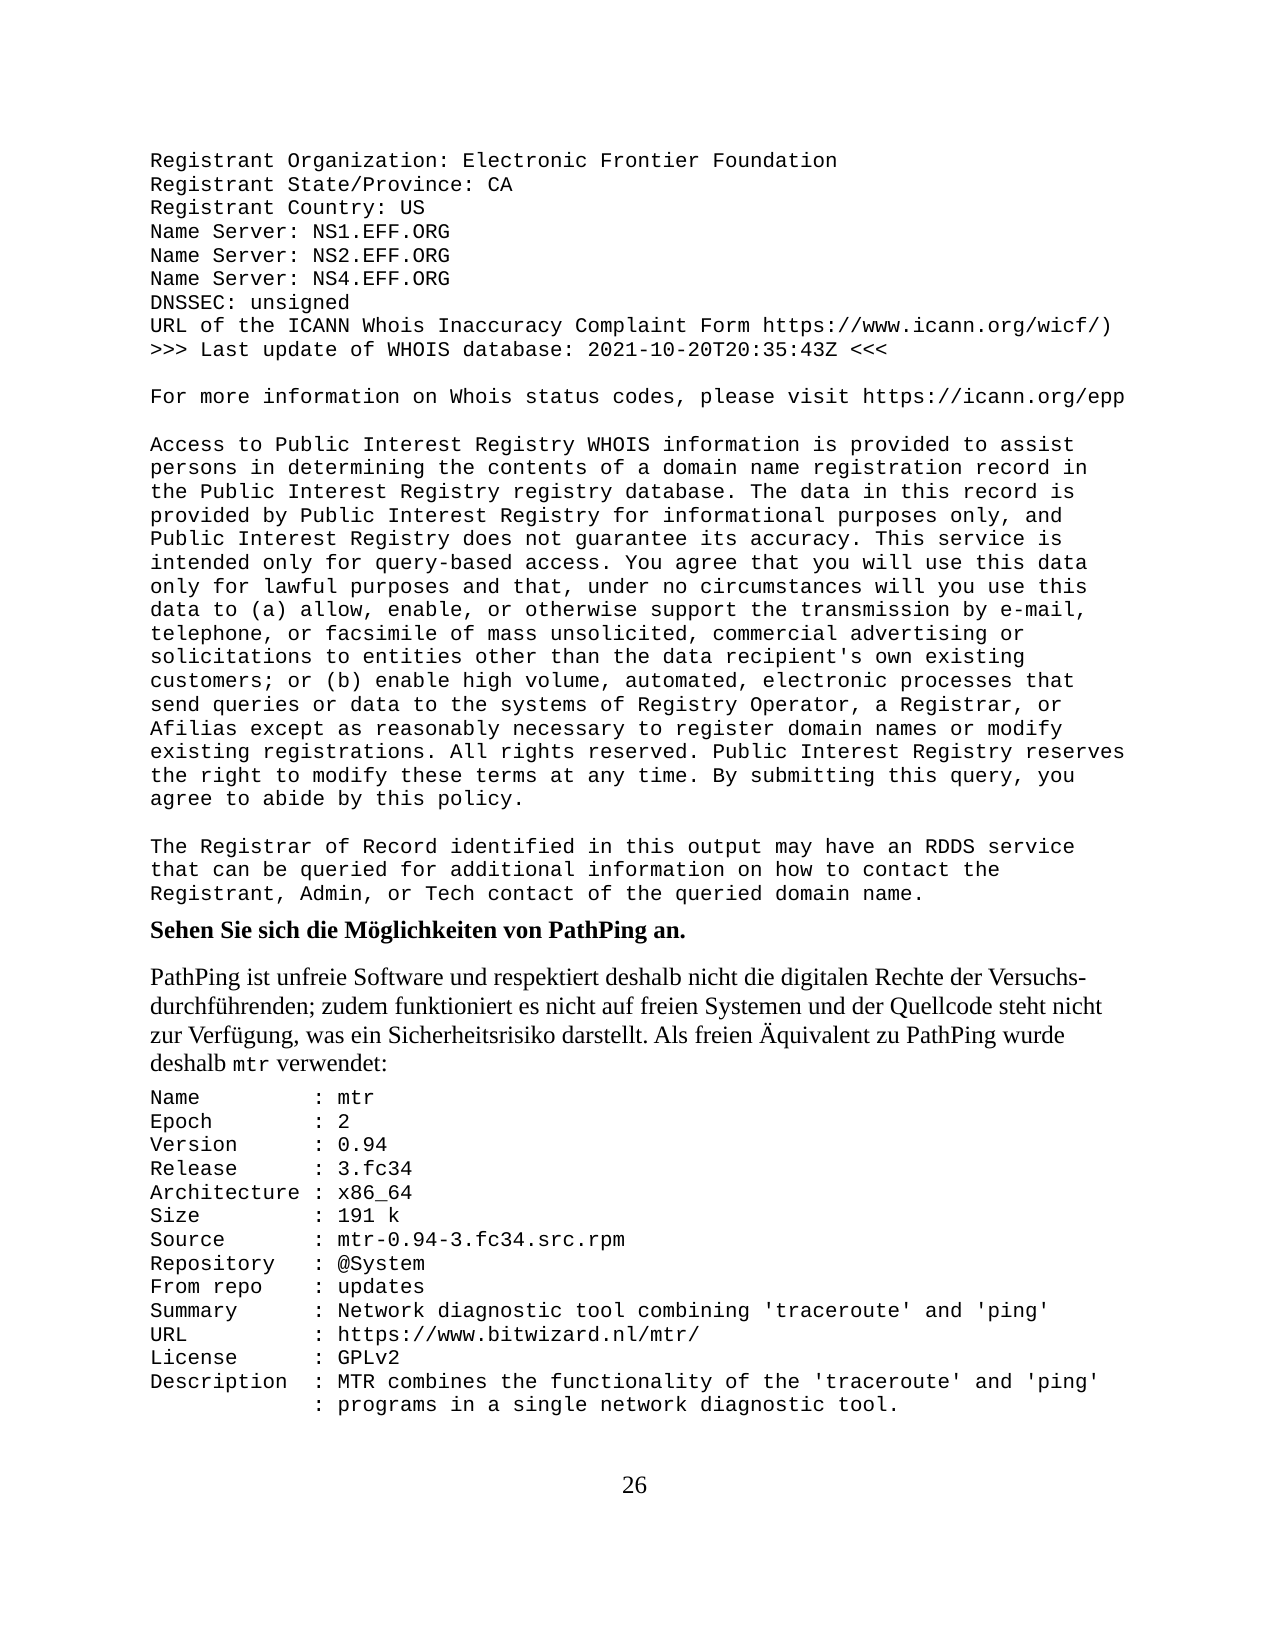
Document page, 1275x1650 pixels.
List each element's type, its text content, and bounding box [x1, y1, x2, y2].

text For more information on Whois status codes, please visit https://icann.org/epp [150, 386, 1125, 410]
text Registrant Organization: Electronic Frontier Foundation [150, 150, 1125, 174]
text : programs in a single network diagnostic tool. [150, 1394, 1125, 1418]
text Architecture : x86_64 [150, 1182, 1125, 1205]
text >>> Last update of WHOIS database: 2021-10-20T20:35:43Z <<< [150, 339, 1125, 363]
text Registrant Country: US [150, 197, 1125, 221]
text License : GPLv2 [150, 1347, 1125, 1371]
text Name Server: NS2.EFF.ORG [150, 244, 1125, 268]
text Name Server: NS1.EFF.ORG [150, 221, 1125, 244]
text Sehen Sie sich die Möglichkeiten von PathPing an. [150, 916, 1125, 944]
text Release : 3.fc34 [150, 1158, 1125, 1182]
text Epoch : 2 [150, 1111, 1125, 1134]
text URL of the ICANN Whois Inaccuracy Complaint Form https://www.icann.org/wicf/) [150, 316, 1125, 339]
text Access to Public Interest Registry WHOIS information is provided to assist persons in determining the contents of a domain name registration record in the Public Interest Registry registry database. The data in this record is provided by Public Interest Registry for informational purposes only, and Public Interest Registry does not guarantee its accuracy. This service is intended only for query-based access. You agree that you will use this data only for lawful purposes and that, under no circumstances will you use this data to (a) allow, enable, or otherwise support the transmission by e-mail, telephone, or facsimile of mass unsolicited, commercial advertising or solicitations to entities other than the data recipient's own existing customers; or (b) enable high volume, automated, electronic processes that send queries or data to the systems of Registry Operator, a Registrar, or Afilias except as reasonably necessary to register domain names or modify existing registrations. All rights reserved. Public Interest Registry reserves the right to modify these terms at any time. By submitting this query, you agree to abide by this policy. [150, 434, 1125, 812]
text Repository : @System [150, 1253, 1125, 1276]
text Name Server: NS4.EFF.ORG [150, 268, 1125, 292]
text The Registrar of Record identified in this output may have an RDDS service that can be queried for additional information on how to contact the Registrant, Admin, or Tech contact of the queried domain name. [150, 836, 1125, 907]
text Size : 191 k [150, 1205, 1125, 1229]
text URL : https://www.bitwizard.nl/mtr/ [150, 1323, 1125, 1347]
text From repo : updates [150, 1276, 1125, 1300]
text Name : mtr [150, 1087, 1125, 1111]
text Registrant State/Province: CA [150, 174, 1125, 197]
text Source : mtr-0.94-3.fc34.src.rpm [150, 1229, 1125, 1253]
text Description : MTR combines the functionality of the 'traceroute' and 'ping' [150, 1371, 1125, 1394]
text PathPing ist unfreie Software und respektiert deshalb nicht die digitalen Rechte der Versuchs- durchführenden; zudem funktioniert es nicht auf freien Systemen und der Quellcode steht nicht zur Verfügung, was ein Sicherheitsrisiko darstellt. Als freien Äquivalent zu PathPing wurde deshalb mtr verwendet: [150, 962, 1125, 1078]
text DNSSEC: unsigned [150, 292, 1125, 316]
text Version : 0.94 [150, 1134, 1125, 1158]
text Summary : Network diagnostic tool combining 'traceroute' and 'ping' [150, 1300, 1125, 1323]
